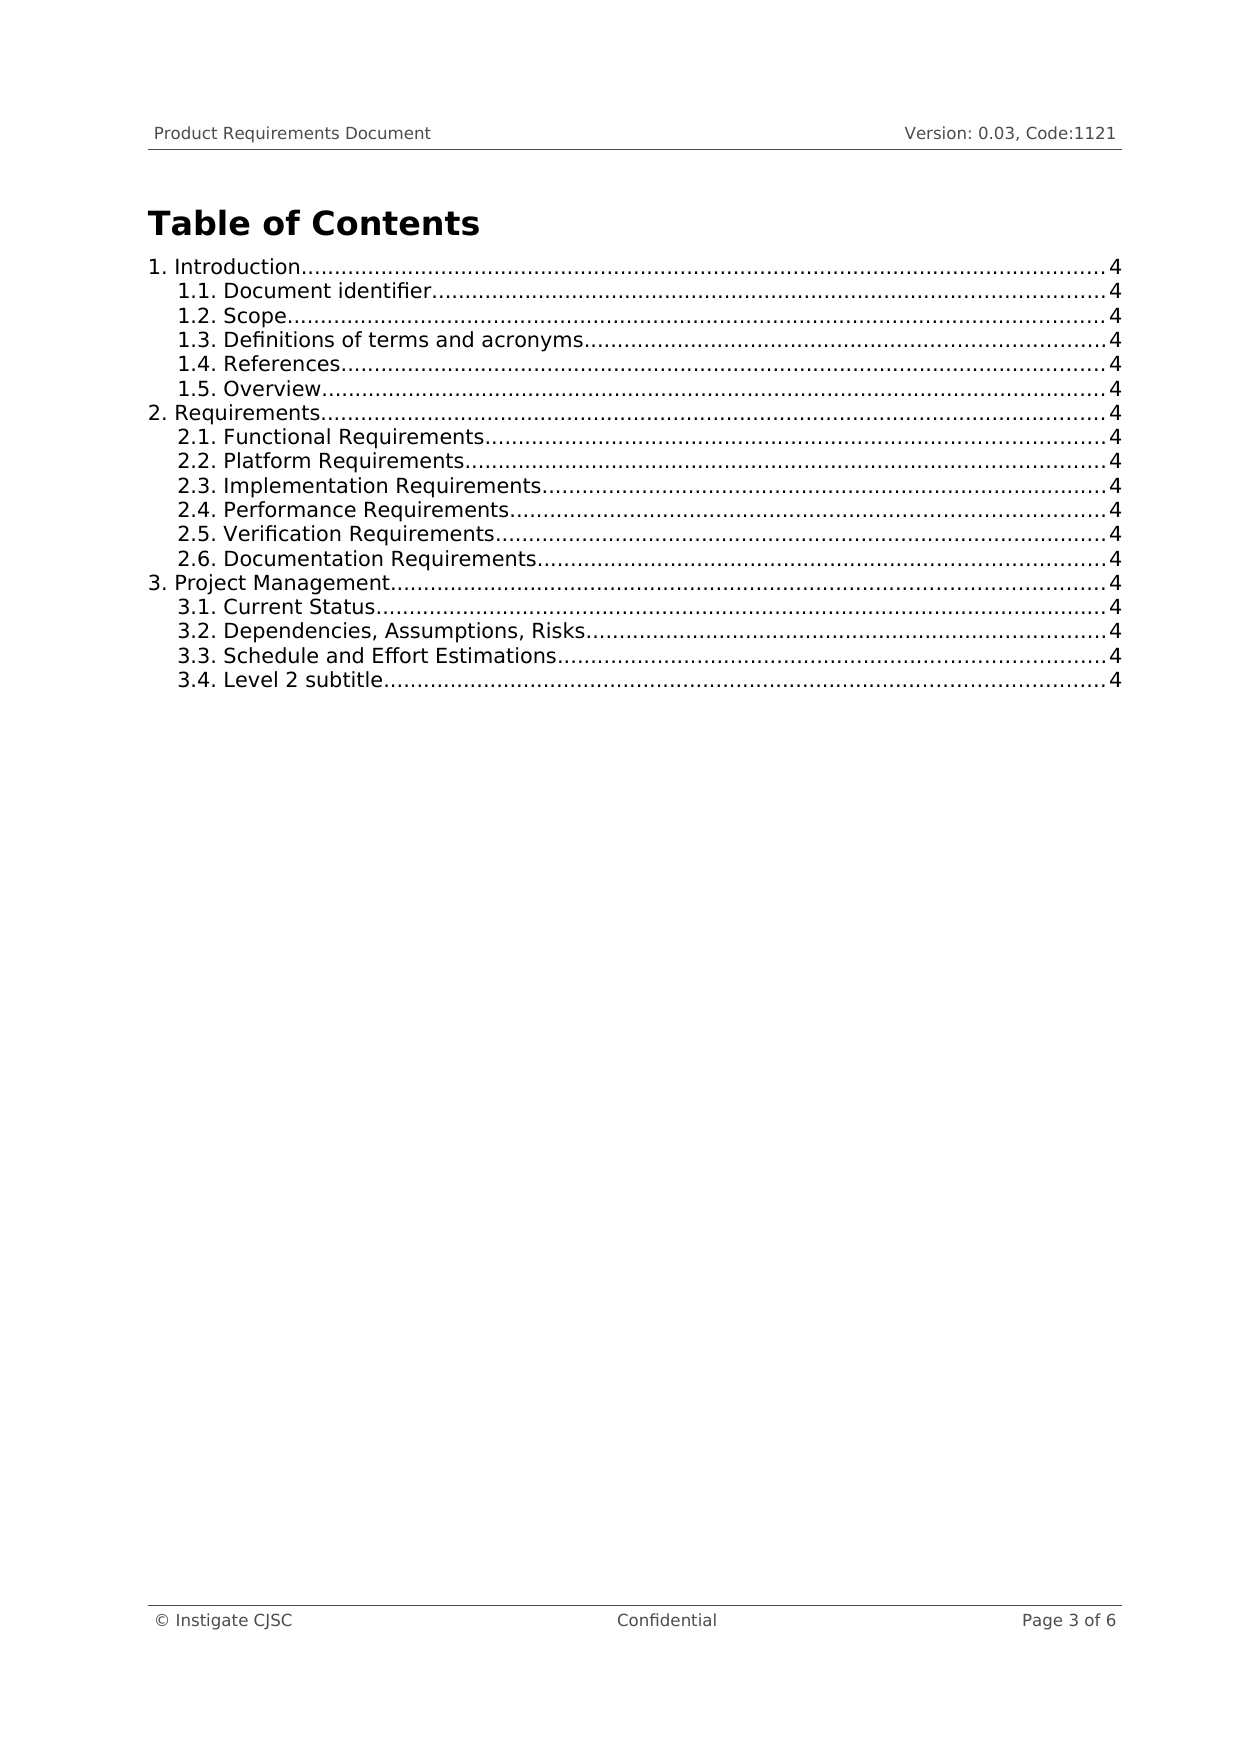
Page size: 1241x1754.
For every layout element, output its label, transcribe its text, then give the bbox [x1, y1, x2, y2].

subtitle Table of Contents [148, 204, 1122, 243]
text 3.4. Level 2 subtitle 4 [177, 668, 1122, 692]
text 2.2. Platform Requirements 4 [177, 449, 1122, 474]
text 2.3. Implementation Requirements 4 [177, 474, 1122, 498]
text 1. Introduction 4 [148, 255, 1122, 279]
text 2.6. Documentation Requirements 4 [177, 547, 1122, 571]
text 2.4. Performance Requirements 4 [177, 498, 1122, 522]
text 3.2. Dependencies, Assumptions, Risks 4 [177, 619, 1122, 644]
text 1.1. Document identifier 4 [177, 279, 1122, 304]
text 3.3. Schedule and Effort Estimations 4 [177, 644, 1122, 668]
text 1.4. References 4 [177, 352, 1122, 377]
text 1.2. Scope 4 [177, 304, 1122, 328]
text 1.3. Definitions of terms and acronyms 4 [177, 328, 1122, 352]
text 2. Requirements 4 [148, 401, 1122, 425]
text 3.1. Current Status 4 [177, 595, 1122, 619]
text 2.1. Functional Requirements 4 [177, 425, 1122, 449]
text 3. Project Management 4 [148, 571, 1122, 595]
text 2.5. Verification Requirements 4 [177, 522, 1122, 547]
text 1.5. Overview 4 [177, 377, 1122, 401]
